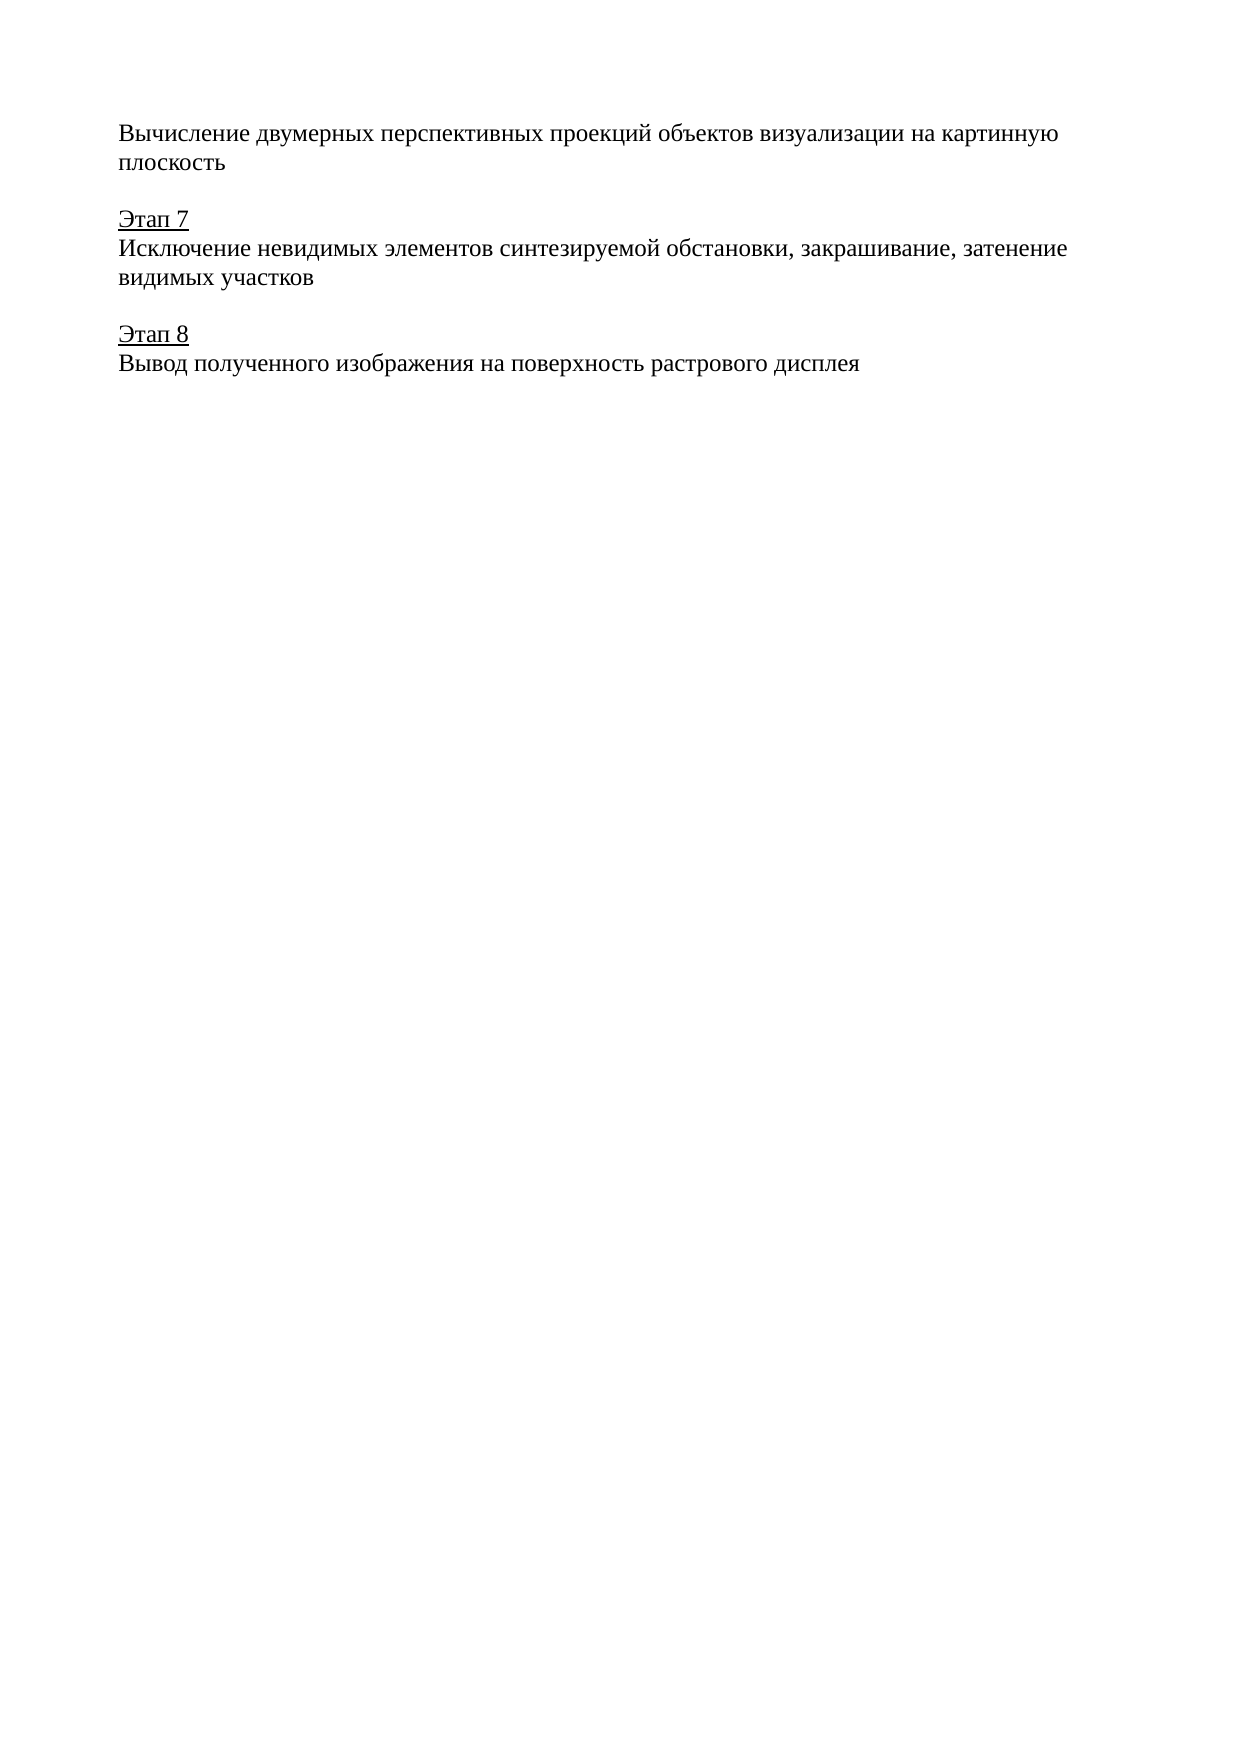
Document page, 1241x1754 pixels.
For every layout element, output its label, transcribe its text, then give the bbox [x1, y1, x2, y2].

text Этап 8 [118, 319, 1122, 348]
text Вывод полученного изображения на поверхность растрового дисплея [118, 348, 1122, 377]
text Вычисление двумерных перспективных проекций объектов визуализации на картинную плоскость [118, 118, 1122, 176]
text Этап 7 [118, 204, 1122, 233]
text Исключение невидимых элементов синтезируемой обстановки, закрашивание, затенение видимых участков [118, 233, 1122, 291]
